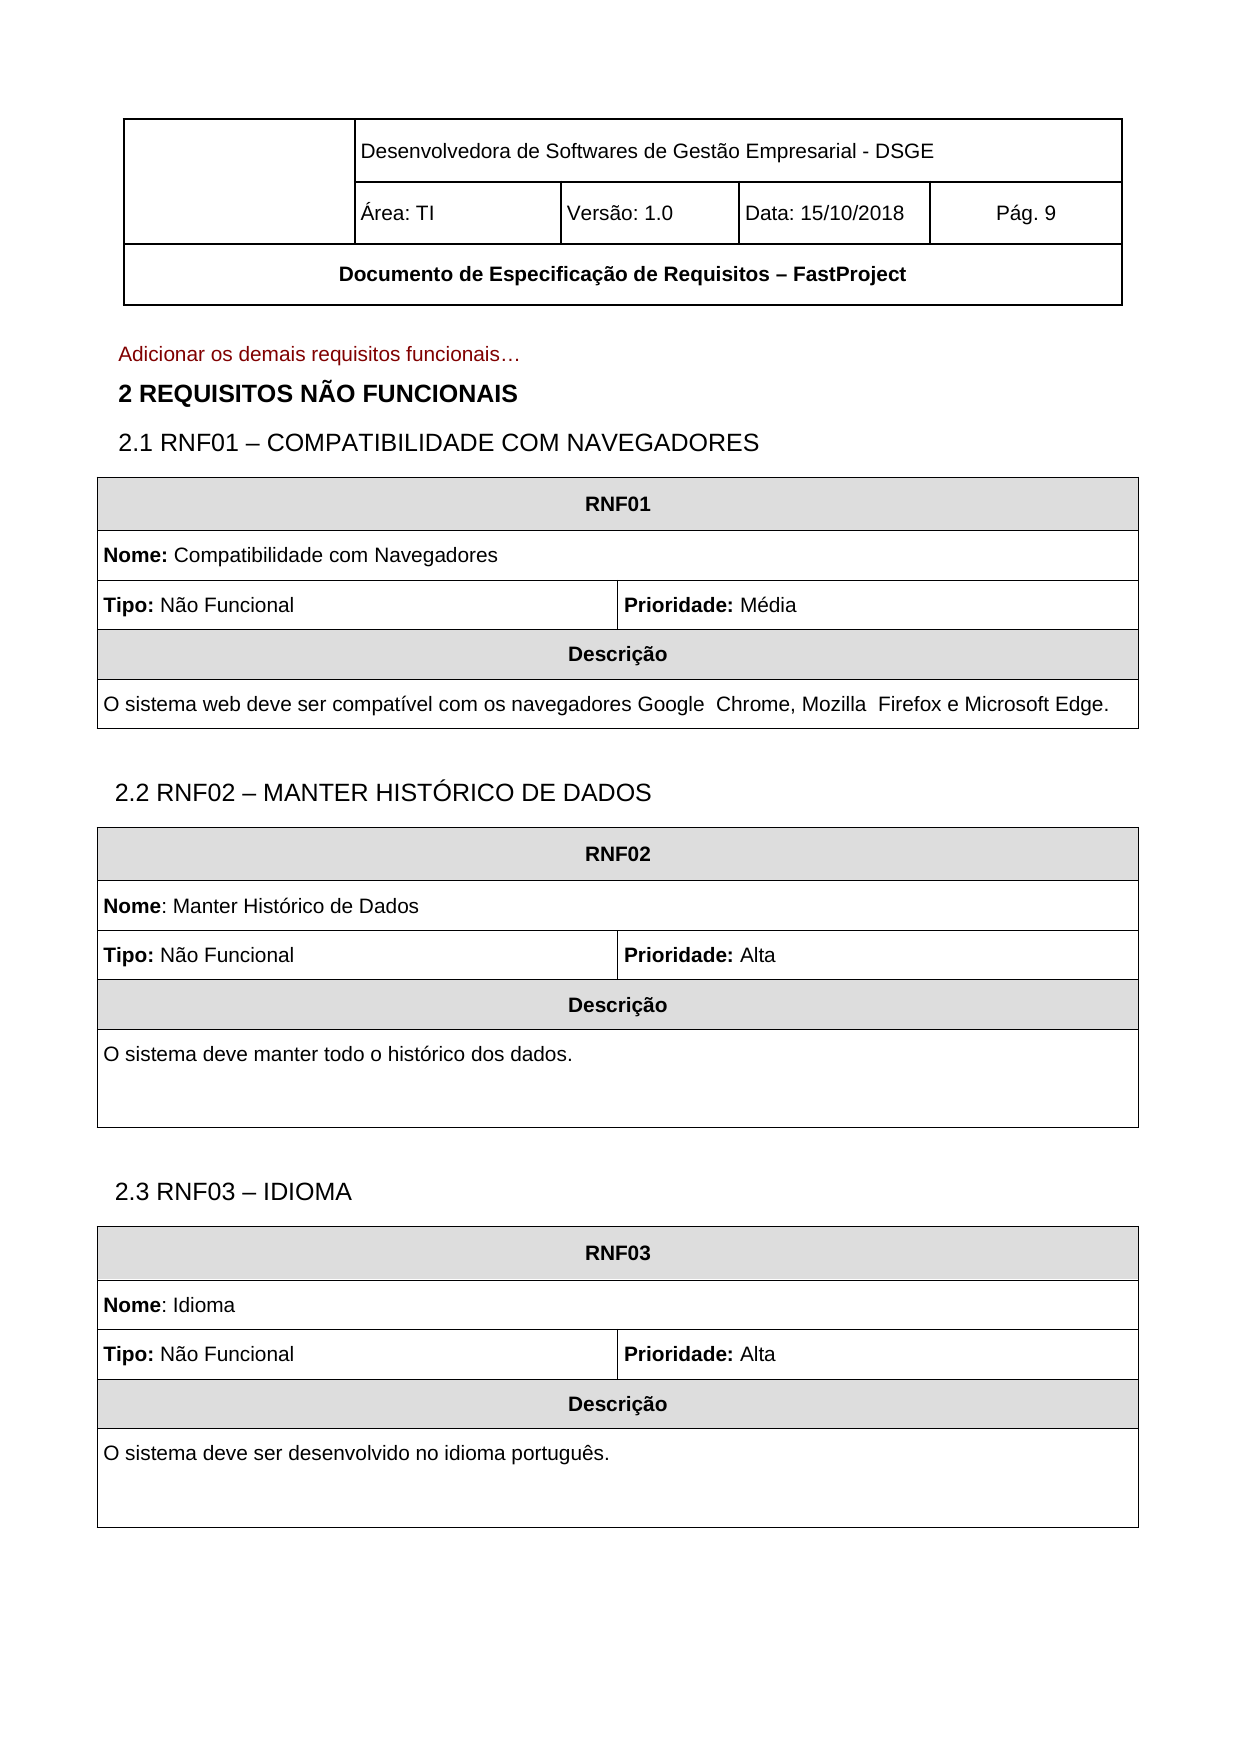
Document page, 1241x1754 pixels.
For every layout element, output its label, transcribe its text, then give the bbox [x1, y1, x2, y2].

table_cell O sistema deve manter todo o histórico dos dados. [98, 1030, 1138, 1127]
table_cell Descrição [98, 1380, 1138, 1428]
table_cell Prioridade: Alta [618, 931, 1138, 979]
text Adicionar os demais requisitos funcionais… [118, 342, 1122, 366]
table_cell Nome: Compatibilidade com Navegadores [98, 531, 1138, 580]
table_cell Tipo: Não Funcional [98, 1330, 617, 1378]
table_header RNF01 [98, 478, 1138, 530]
table_cell O sistema web deve ser compatível com os navegadores Google Chrome, Mozilla Firefox e Microsoft Edge. [98, 680, 1138, 728]
subtitle RNF01 – COMPATIBILIDADE COM NAVEGADORES [118, 428, 1122, 456]
table_header RNF03 [98, 1227, 1138, 1279]
table_cell O sistema deve ser desenvolvido no idioma português. [98, 1429, 1138, 1526]
table_cell Tipo: Não Funcional [98, 931, 617, 979]
table_cell Prioridade: Média [618, 581, 1138, 629]
table_header RNF02 [98, 828, 1138, 880]
table_cell Tipo: Não Funcional [98, 581, 617, 629]
table_cell Nome: Idioma [98, 1281, 1138, 1329]
table_cell Descrição [98, 980, 1138, 1029]
table_cell Nome: Manter Histórico de Dados [98, 881, 1138, 930]
subtitle REQUISITOS NÃO FUNCIONAIS [118, 378, 1122, 407]
subtitle RNF03 – IDIOMA [114, 1177, 1122, 1206]
subtitle RNF02 – MANTER HISTÓRICO DE DADOS [114, 778, 1122, 806]
table_cell Descrição [98, 630, 1138, 679]
table_cell Prioridade: Alta [618, 1330, 1138, 1378]
